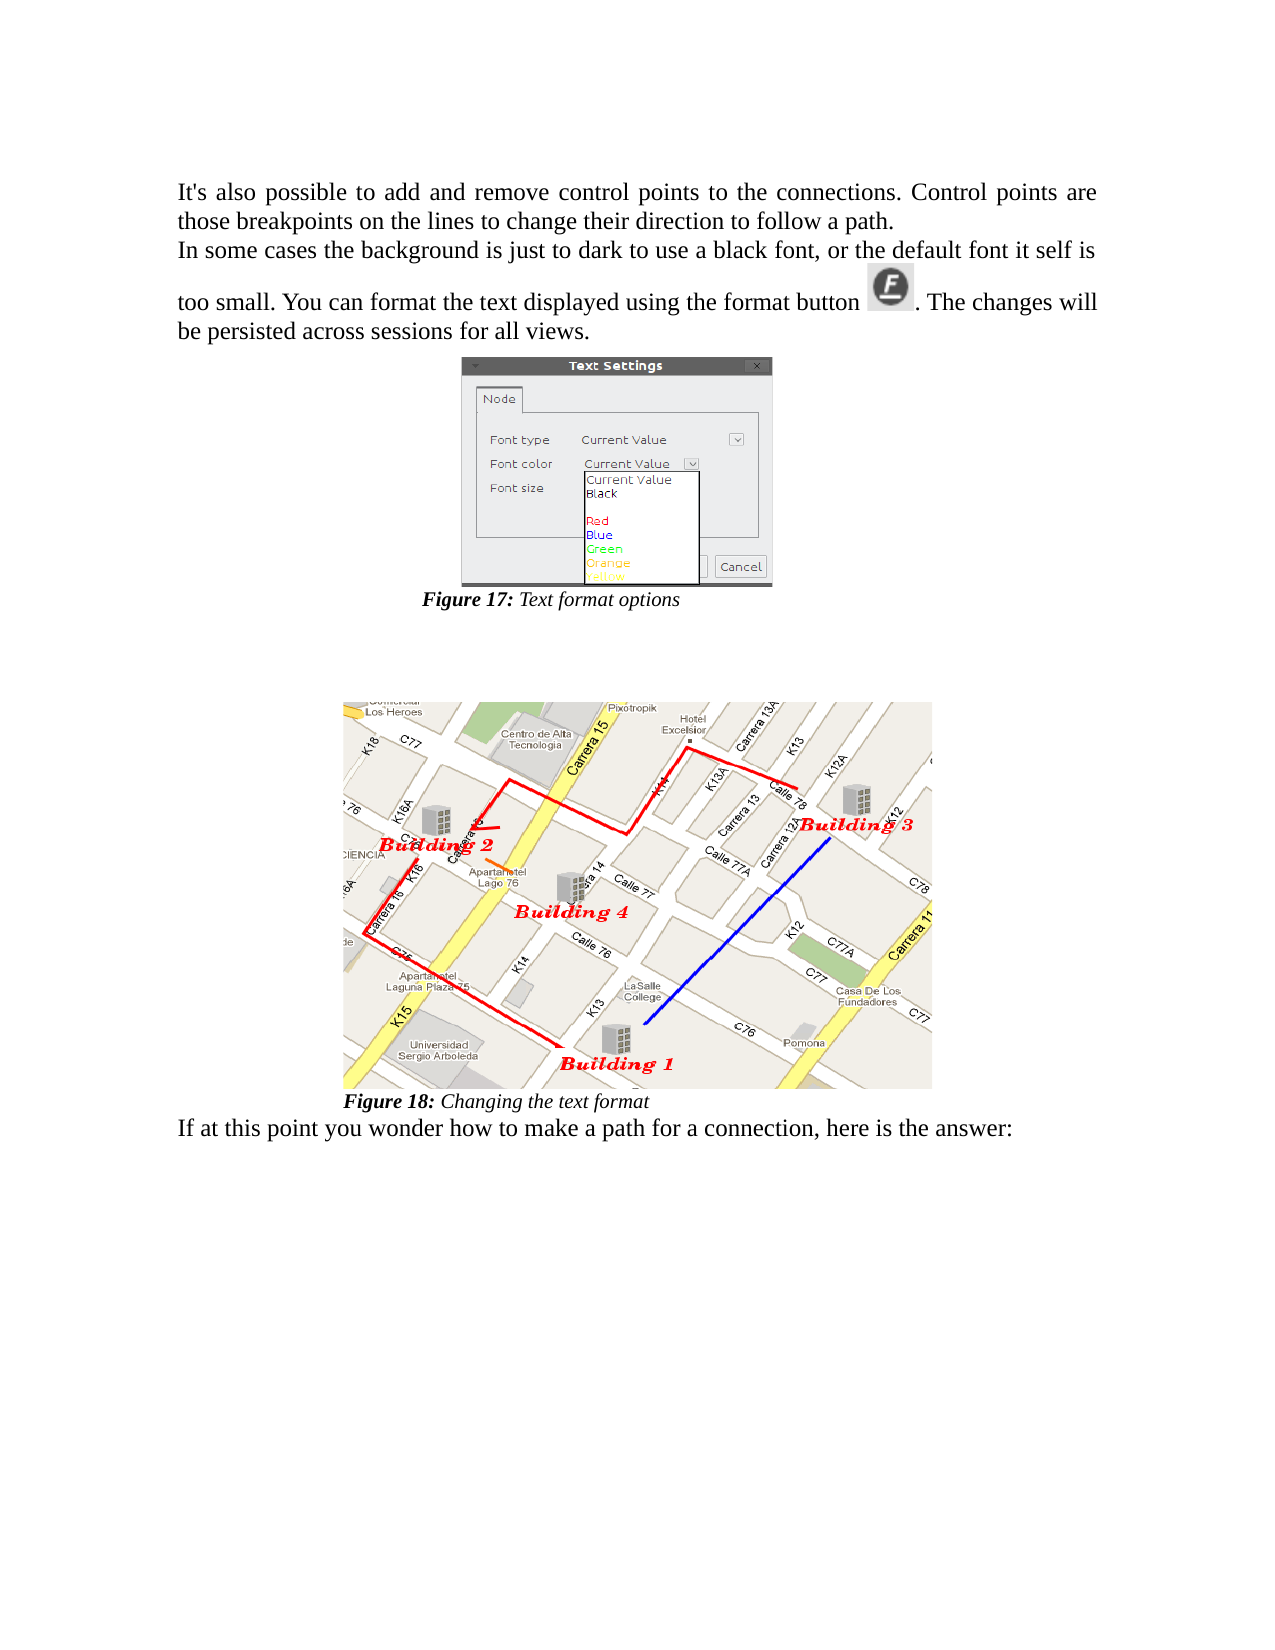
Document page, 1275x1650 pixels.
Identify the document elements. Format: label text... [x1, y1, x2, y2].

list Changing the text format [343, 1089, 932, 1113]
picture [867, 263, 915, 311]
text If at this point you wonder how to make a path for a connection, here is the answer: [177, 1072, 1098, 1141]
text It's also possible to add and remove control points to the connections. Control points are those breakpoints on the lines to change their direction to follow a path. [177, 177, 1098, 235]
list Text format options [422, 357, 853, 611]
picture [343, 702, 933, 1089]
text In some cases the background is just to dark to use a black font, or the default font it self is too small. You can format the text displayed using the format button . The changes will be persisted across sessions for all views. [177, 235, 1098, 344]
picture [461, 357, 773, 587]
